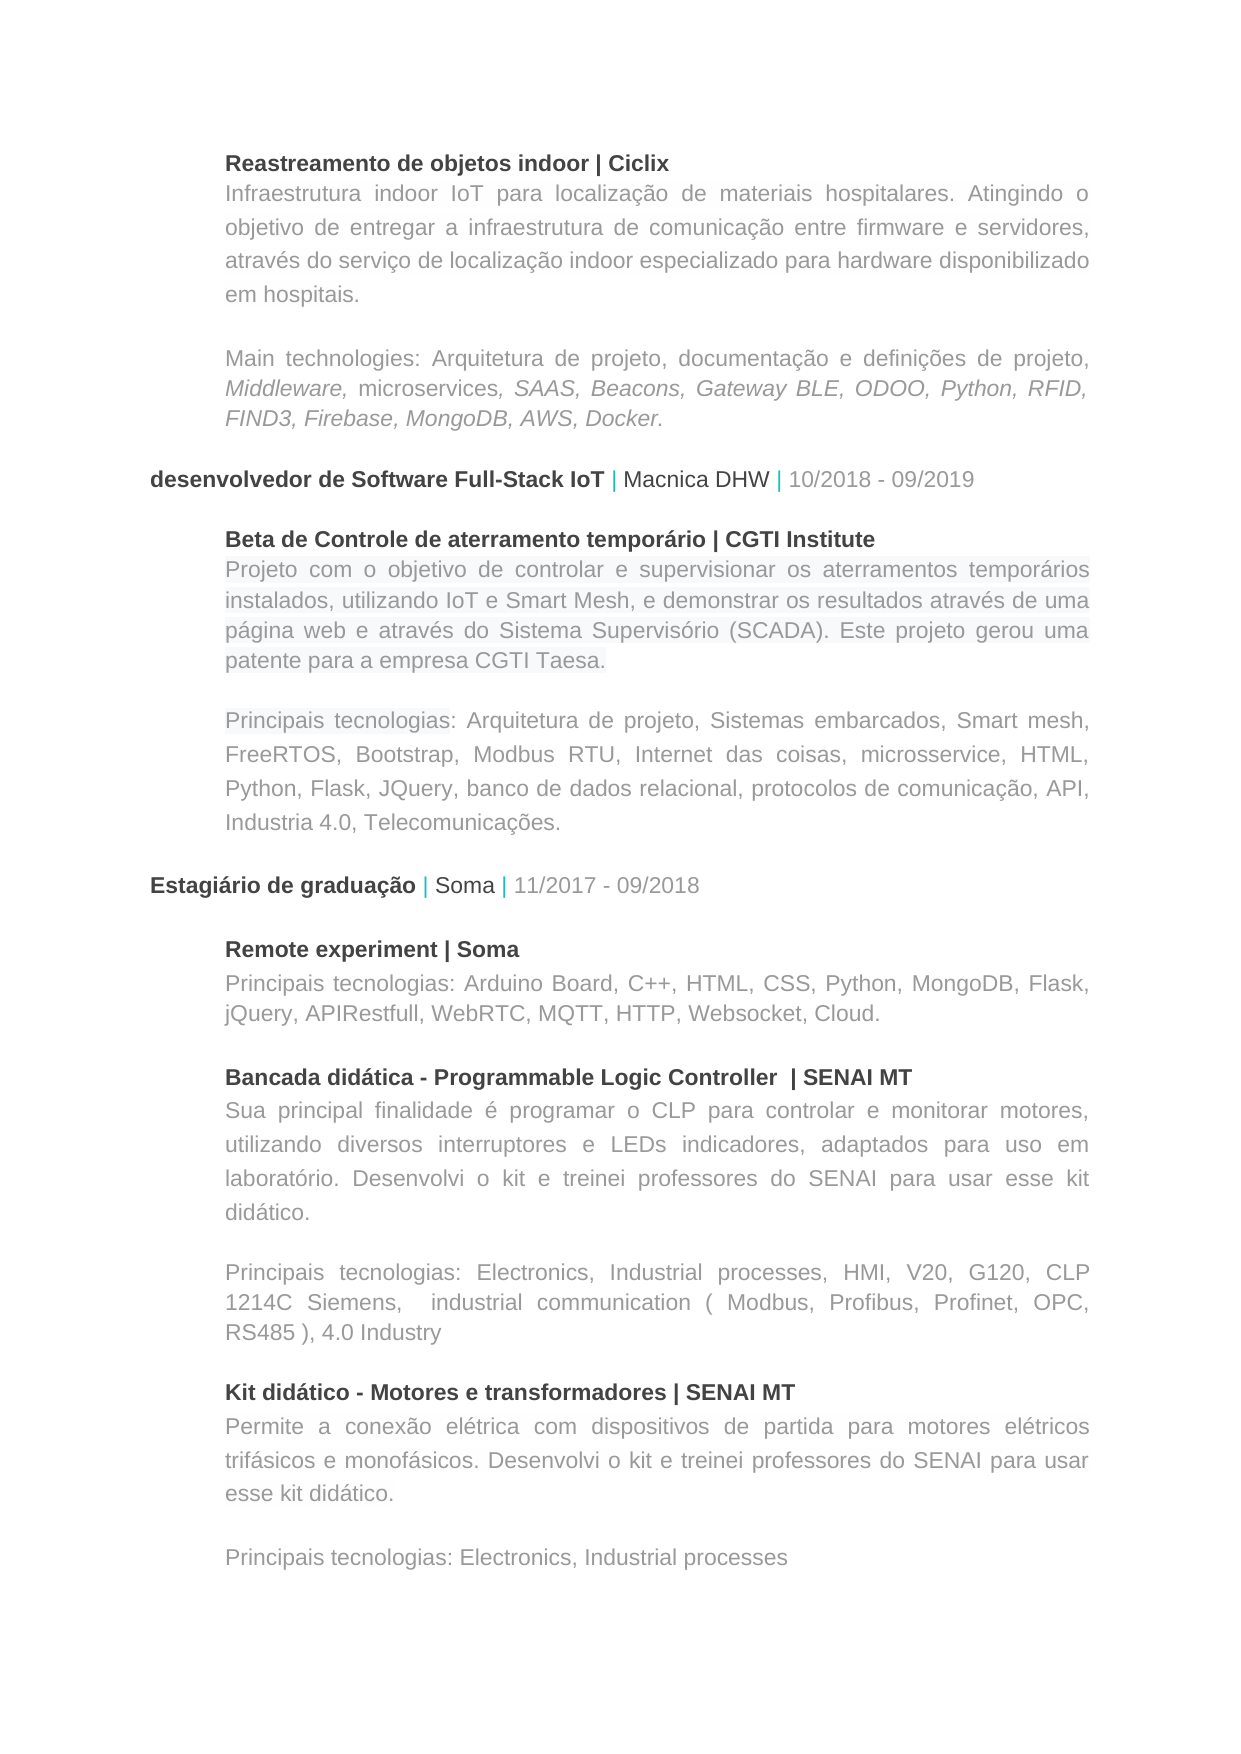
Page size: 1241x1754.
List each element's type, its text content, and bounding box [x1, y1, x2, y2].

text Principais tecnologias: Arquitetura de projeto, Sistemas embarcados, Smart mesh, FreeRTOS, Bootstrap, Modbus RTU, Internet das coisas, microsservice, HTML, Python, Flask, JQuery, banco de dados relacional, protocolos de comunicação, API, Industria 4.0, Telecomunicações. [225, 707, 1090, 835]
text Estagiário de graduação | Soma | 11/2017 - 09/2018 [150, 872, 1090, 899]
text Main technologies: Arquitetura de projeto, documentação e definições de projeto, Middleware, microservices, SAAS, Beacons, Gateway BLE, ODOO, Python, RFID, FIND3, Firebase, MongoDB, AWS, Docker. [225, 345, 1090, 432]
text Sua principal finalidade é programar o CLP para controlar e monitorar motores, utilizando diversos interruptores e LEDs indicadores, adaptados para uso em laboratório. Desenvolvi o kit e treinei professores do SENAI para usar esse kit didático. [225, 1097, 1090, 1225]
text desenvolvedor de Software Full-Stack IoT | Macnica DHW | 10/2018 - 09/2019 [150, 466, 1090, 492]
text Beta de Controle de aterramento temporário | CGTI Institute [150, 526, 1090, 553]
text Principais tecnologias: Arduino Board, C++, HTML, CSS, Python, MongoDB, Flask, jQuery, APIRestfull, WebRTC, MQTT, HTTP, Websocket, Cloud. [225, 970, 1090, 1026]
text Principais tecnologias: Electronics, Industrial processes, HMI, V20, G120, CLP 1214C Siemens, industrial communication ( Modbus, Profibus, Profinet, OPC, RS485 ), 4.0 Industry [225, 1258, 1090, 1345]
text Projeto com o objetivo de controlar e supervisionar os aterramentos temporários instalados, utilizando IoT e Smart Mesh, e demonstrar os resultados através de uma página web e através do Sistema Supervisório (SCADA). Este projeto gerou uma patente para a empresa CGTI Taesa. [225, 556, 1090, 673]
text Principais tecnologias: Electronics, Industrial processes [150, 1544, 1090, 1570]
text Permite a conexão elétrica com dispositivos de partida para motores elétricos trifásicos e monofásicos. Desenvolvi o kit e treinei professores do SENAI para usar esse kit didático. [225, 1413, 1090, 1507]
text Infraestrutura indoor IoT para localização de materiais hospitalares. Atingindo o objetivo de entregar a infraestrutura de comunicação entre firmware e servidores, através do serviço de localização indoor especializado para hardware disponibilizado em hospitais. [225, 180, 1090, 307]
text Bancada didática - Programmable Logic Controller | SENAI MT [150, 1064, 1090, 1090]
text Reastreamento de objetos indoor | Ciclix [150, 150, 1090, 176]
text Kit didático - Motores e transformadores | SENAI MT [150, 1379, 1090, 1406]
text Remote experiment | Soma [150, 936, 1090, 962]
